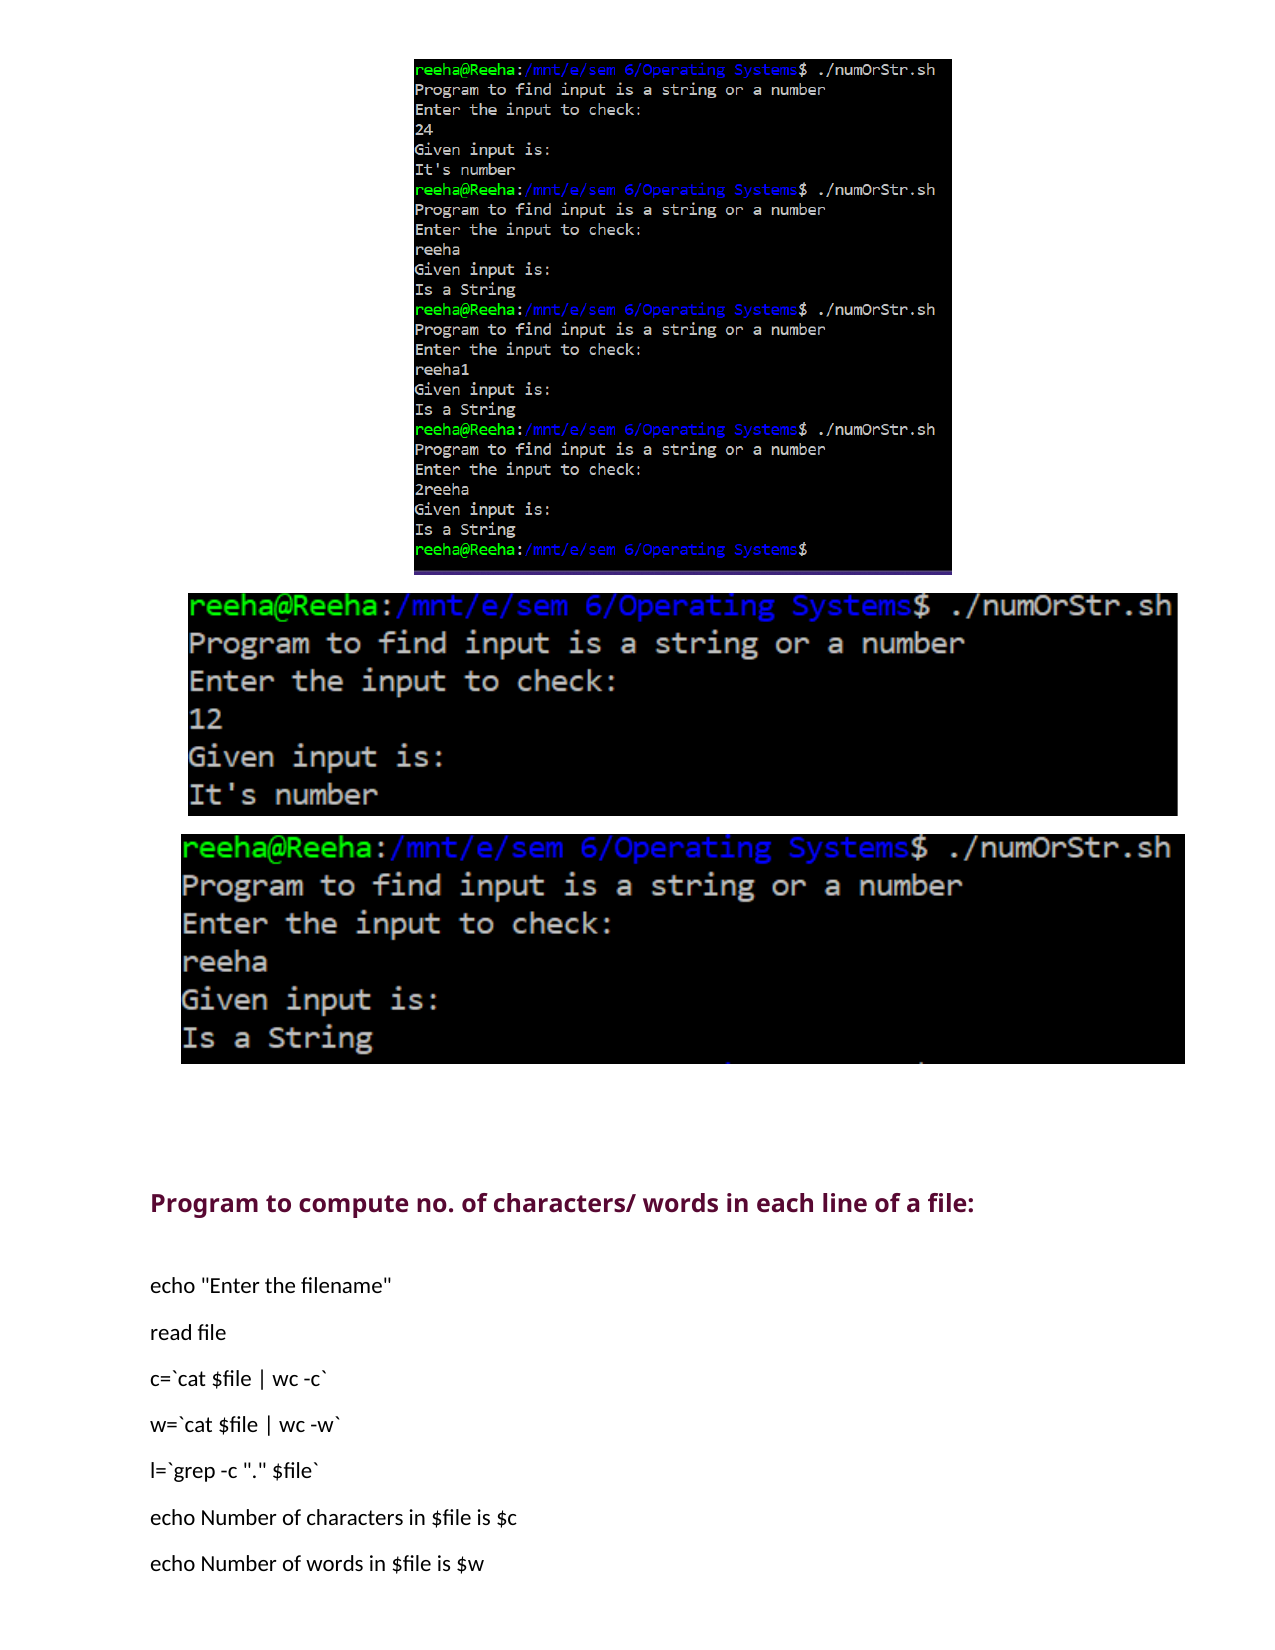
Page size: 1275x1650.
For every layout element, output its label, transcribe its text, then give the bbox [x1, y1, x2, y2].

text echo "Enter the filename" [150, 1271, 1216, 1299]
subtitle Program to compute no. of characters/ words in each line of a file: [150, 1185, 1216, 1219]
text l=`grep -c "." $file` [150, 1457, 1216, 1485]
text echo Number of characters in $file is $c [150, 1503, 1216, 1531]
text read file [150, 1318, 1216, 1346]
text c=`cat $file | wc -c` [150, 1364, 1216, 1392]
text echo Number of words in $file is $w [150, 1549, 1216, 1577]
text w=`cat $file | wc -w` [150, 1410, 1216, 1438]
